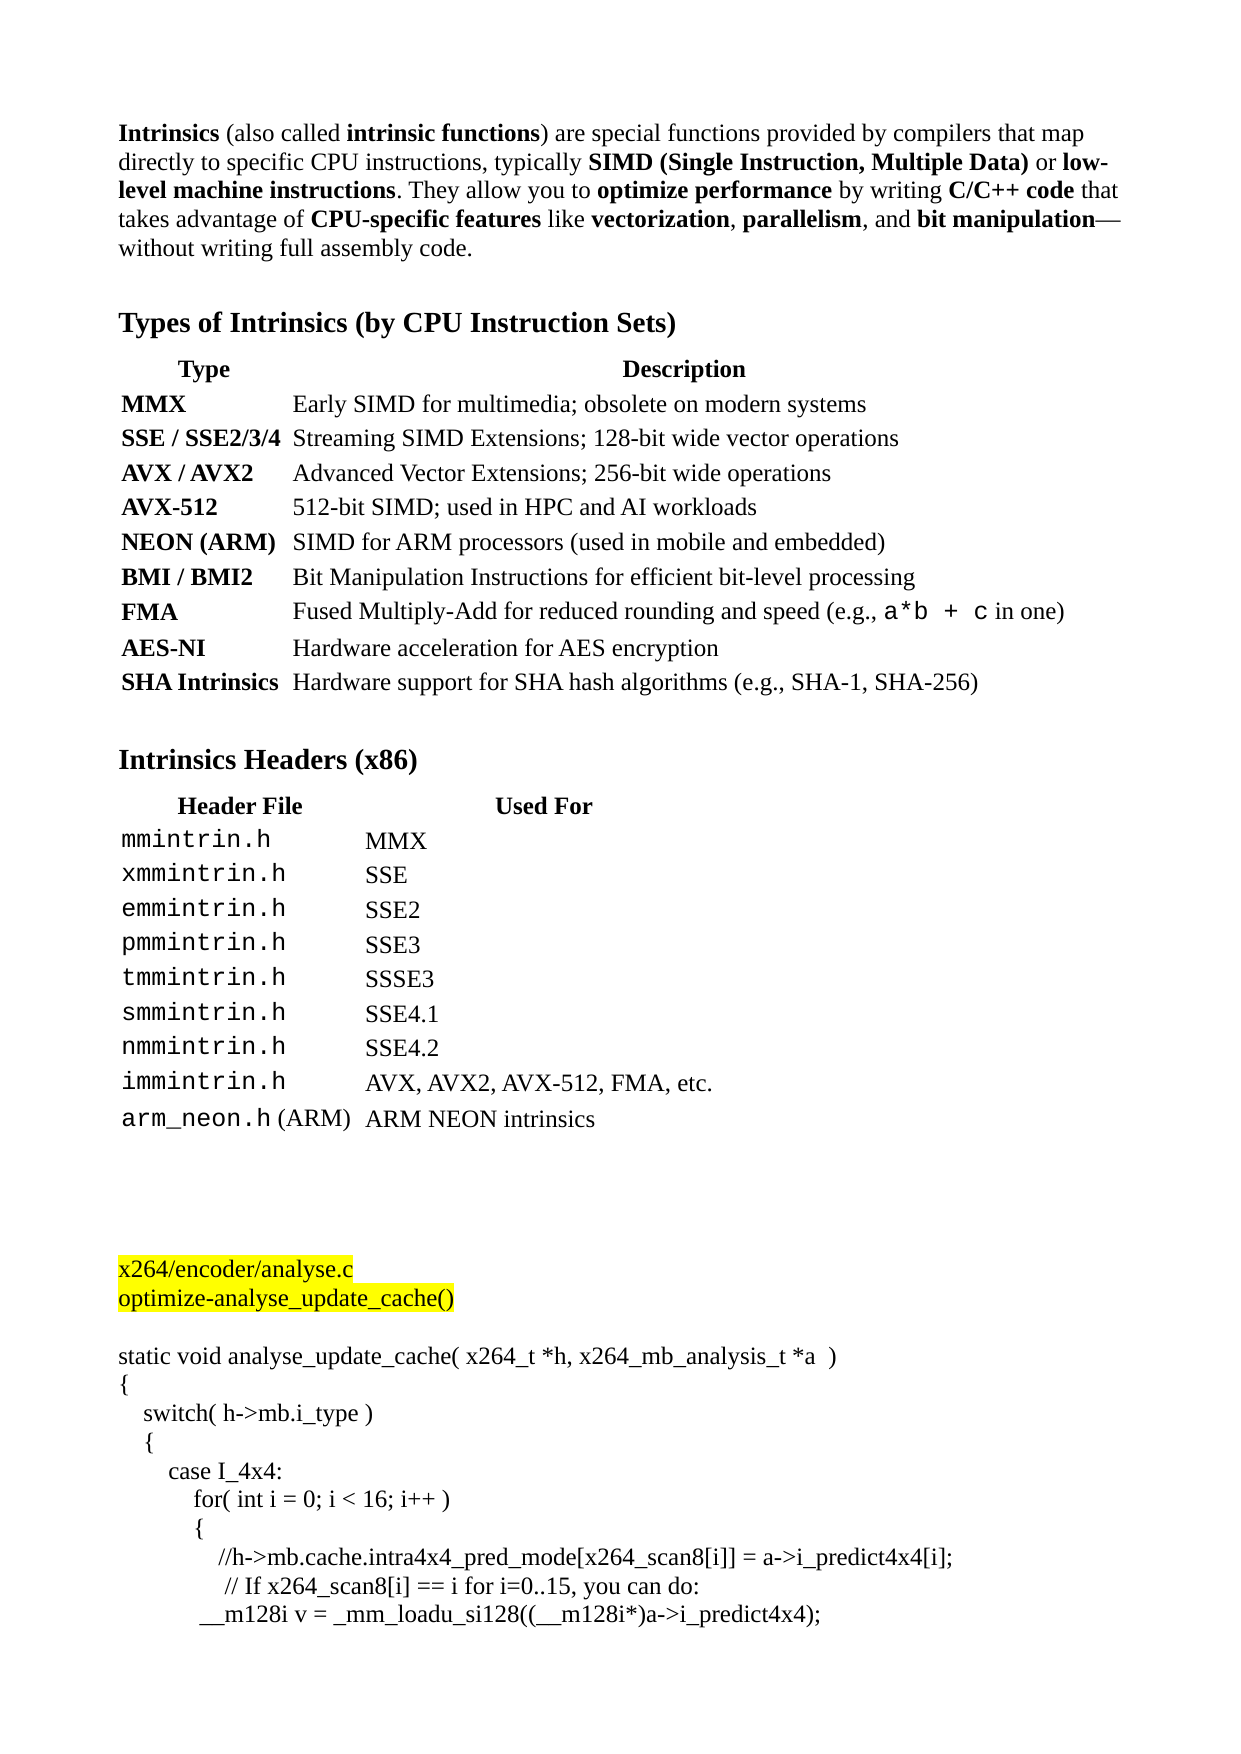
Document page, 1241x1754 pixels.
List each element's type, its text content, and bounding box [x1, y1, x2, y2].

table_cell tmmintrin.h [118, 961, 362, 996]
table_cell pmmintrin.h [118, 927, 362, 961]
table_header Used For [362, 789, 726, 823]
table_cell Hardware acceleration for AES encryption [290, 630, 1079, 664]
subtitle Intrinsics Headers (x86) [118, 742, 1122, 776]
table_cell Streaming SIMD Extensions; 128-bit wide vector operations [290, 420, 1079, 455]
table_cell SSE4.2 [362, 1031, 726, 1065]
table_cell emmintrin.h [118, 892, 362, 927]
table_cell FMA [118, 593, 289, 630]
table_cell SSSE3 [362, 961, 726, 996]
table_cell 512-bit SIMD; used in HPC and AI workloads [290, 490, 1079, 524]
text // If x264_scan8[i] == i for i=0..15, you can do: [118, 1571, 1122, 1599]
table_cell Bit Manipulation Instructions for efficient bit-level processing [290, 559, 1079, 593]
table_header Type [118, 351, 289, 386]
text switch( h->mb.i_type ) [118, 1398, 1122, 1427]
text Intrinsics (also called intrinsic functions) are special functions provided by compilers that map directly to specific CPU instructions, typically SIMD (Single Instruction, Multiple Data) or low-level machine instructions. They allow you to optimize performance by writing C/C++ code that takes advantage of CPU-specific features like vectorization, parallelism, and bit manipulation—without writing full assembly code. [118, 118, 1122, 262]
table_cell SSE / SSE2/3/4 [118, 420, 289, 455]
text { [118, 1427, 1122, 1456]
text { [118, 1513, 1122, 1542]
text //h->mb.cache.intra4x4_pred_mode[x264_scan8[i]] = a->i_predict4x4[i]; [118, 1542, 1122, 1571]
table_cell SSE2 [362, 892, 726, 927]
table_cell Early SIMD for multimedia; obsolete on modern systems [290, 386, 1079, 420]
table_cell AES-NI [118, 630, 289, 664]
table_cell SSE3 [362, 927, 726, 961]
table_cell Hardware support for SHA hash algorithms (e.g., SHA-1, SHA-256) [290, 665, 1079, 699]
table_header Description [290, 351, 1079, 386]
table_cell SIMD for ARM processors (used in mobile and embedded) [290, 524, 1079, 559]
text case I_4x4: [118, 1456, 1122, 1484]
table_cell Advanced Vector Extensions; 256-bit wide operations [290, 455, 1079, 489]
text optimize-analyse_update_cache() [118, 1283, 1122, 1312]
table_cell AVX-512 [118, 490, 289, 524]
table_cell ARM NEON intrinsics [362, 1100, 726, 1136]
table_cell arm_neon.h (ARM) [118, 1100, 362, 1136]
text __m128i v = _mm_loadu_si128((__m128i*)a->i_predict4x4); [118, 1599, 1122, 1628]
table_cell mmintrin.h [118, 823, 362, 858]
table_cell xmmintrin.h [118, 858, 362, 892]
table_cell BMI / BMI2 [118, 559, 289, 593]
table_cell AVX, AVX2, AVX-512, FMA, etc. [362, 1065, 726, 1100]
table_cell MMX [362, 823, 726, 858]
table_cell MMX [118, 386, 289, 420]
text for( int i = 0; i < 16; i++ ) [118, 1484, 1122, 1513]
table_cell SSE4.1 [362, 996, 726, 1031]
text { [118, 1369, 1122, 1398]
table_cell Fused Multiply-Add for reduced rounding and speed (e.g., a*b + c in one) [290, 593, 1079, 630]
table_cell smmintrin.h [118, 996, 362, 1031]
table_cell SSE [362, 858, 726, 892]
text static void analyse_update_cache( x264_t *h, x264_mb_analysis_t *a ) [118, 1341, 1122, 1369]
table_cell NEON (ARM) [118, 524, 289, 559]
table_cell SHA Intrinsics [118, 665, 289, 699]
table_header Header File [118, 789, 362, 823]
table_cell nmmintrin.h [118, 1031, 362, 1065]
table_cell AVX / AVX2 [118, 455, 289, 489]
text x264/encoder/analyse.c [118, 1254, 1122, 1283]
subtitle Types of Intrinsics (by CPU Instruction Sets) [118, 305, 1122, 339]
table_cell immintrin.h [118, 1065, 362, 1100]
